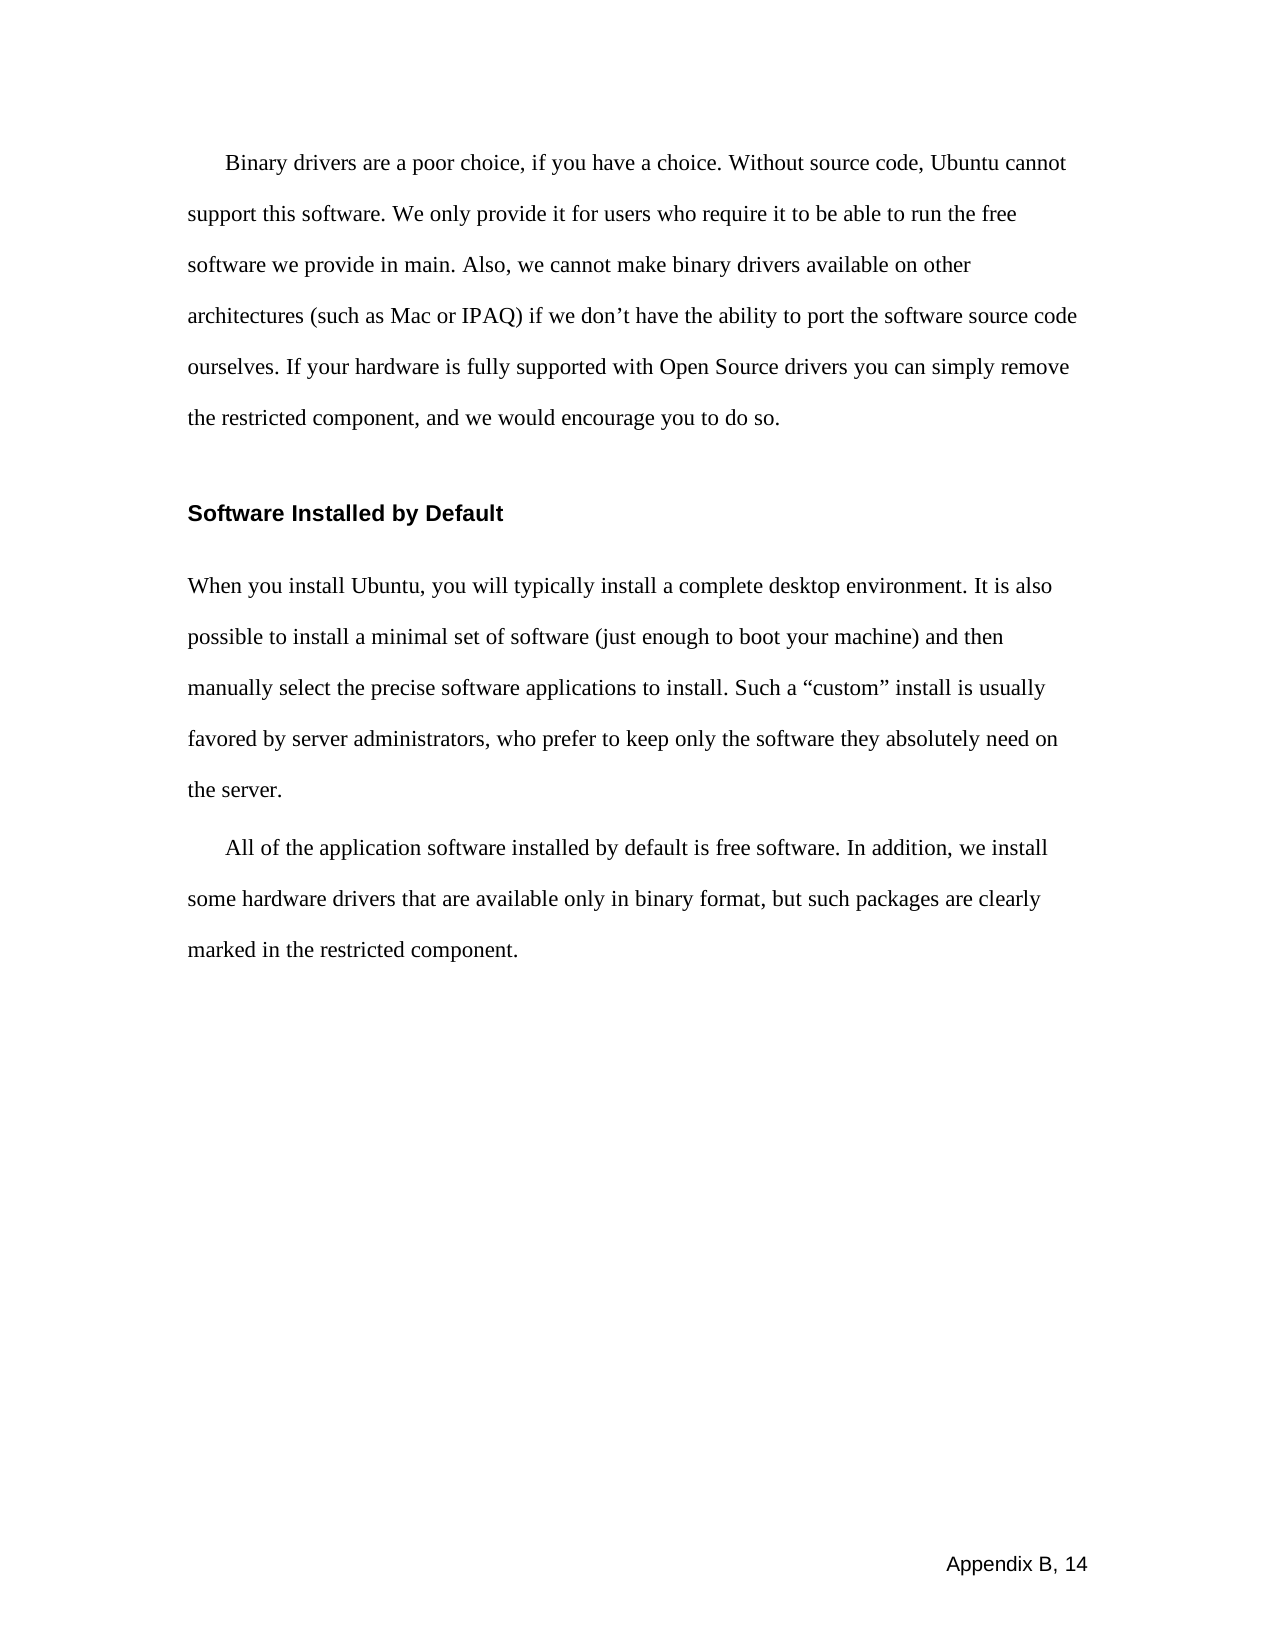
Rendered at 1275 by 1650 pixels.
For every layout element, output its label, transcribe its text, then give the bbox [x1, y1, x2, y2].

text All of the application software installed by default is free software. In addition, we install some hardware drivers that are available only in binary format, but such packages are clearly marked in the restricted component. [187, 834, 1087, 962]
text Binary drivers are a poor choice, if you have a choice. Without source code, Ubuntu cannot support this software. We only provide it for users who require it to be able to run the free software we provide in main. Also, we cannot make binary drivers available on other architectures (such as Mac or IPAQ) if we don’t have the ability to port the software source code ourselves. If your hardware is fully supported with Open Source drivers you can simply remove the restricted component, and we would encourage you to do so. [187, 150, 1087, 431]
text Software Installed by Default [187, 500, 1087, 526]
text When you install Ubuntu, you will typically install a complete desktop environment. It is also possible to install a minimal set of software (just enough to boot your machine) and then manually select the precise software applications to install. Such a “custom” install is usually favored by server administrators, who prefer to keep only the software they absolutely need on the server. [187, 573, 1087, 803]
